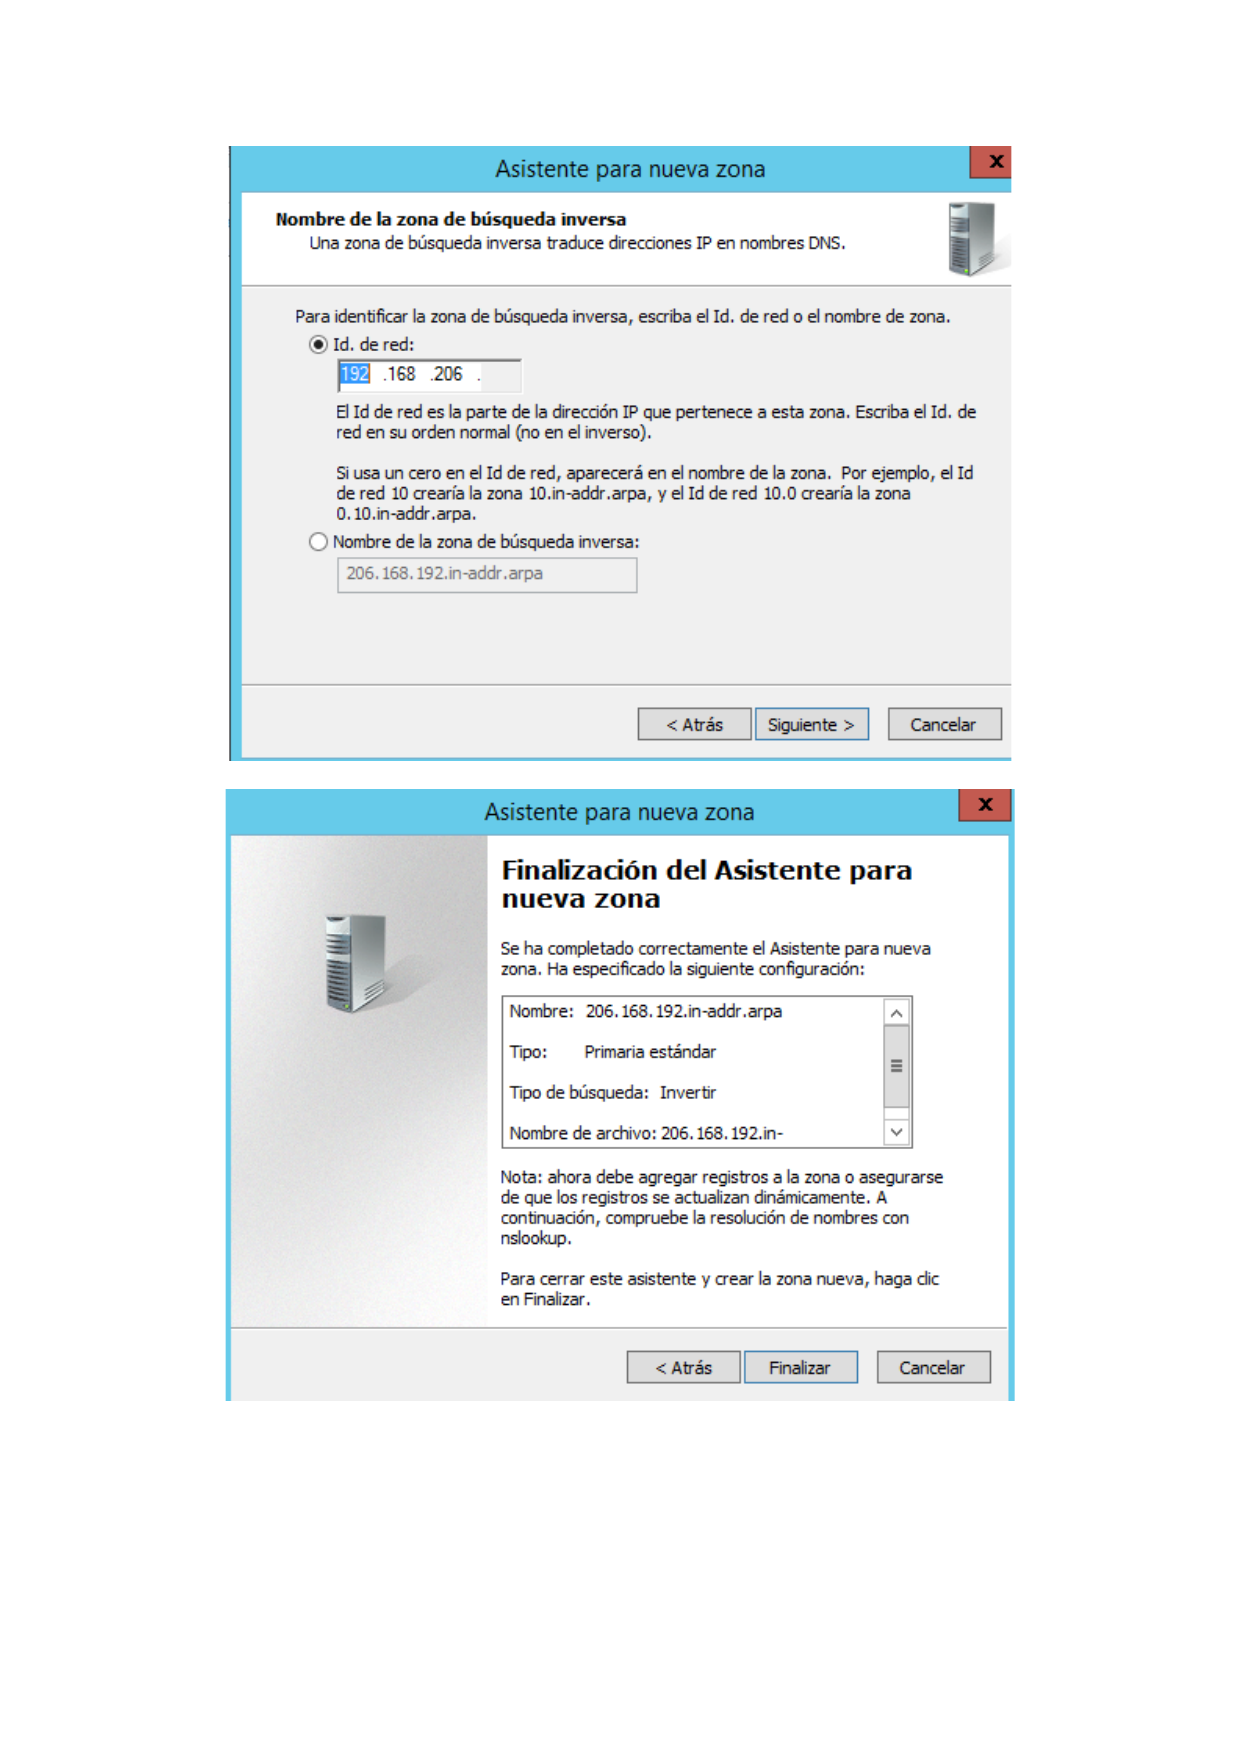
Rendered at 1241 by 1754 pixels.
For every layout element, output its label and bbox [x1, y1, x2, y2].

picture [228, 146, 1012, 761]
picture [225, 789, 1015, 1401]
